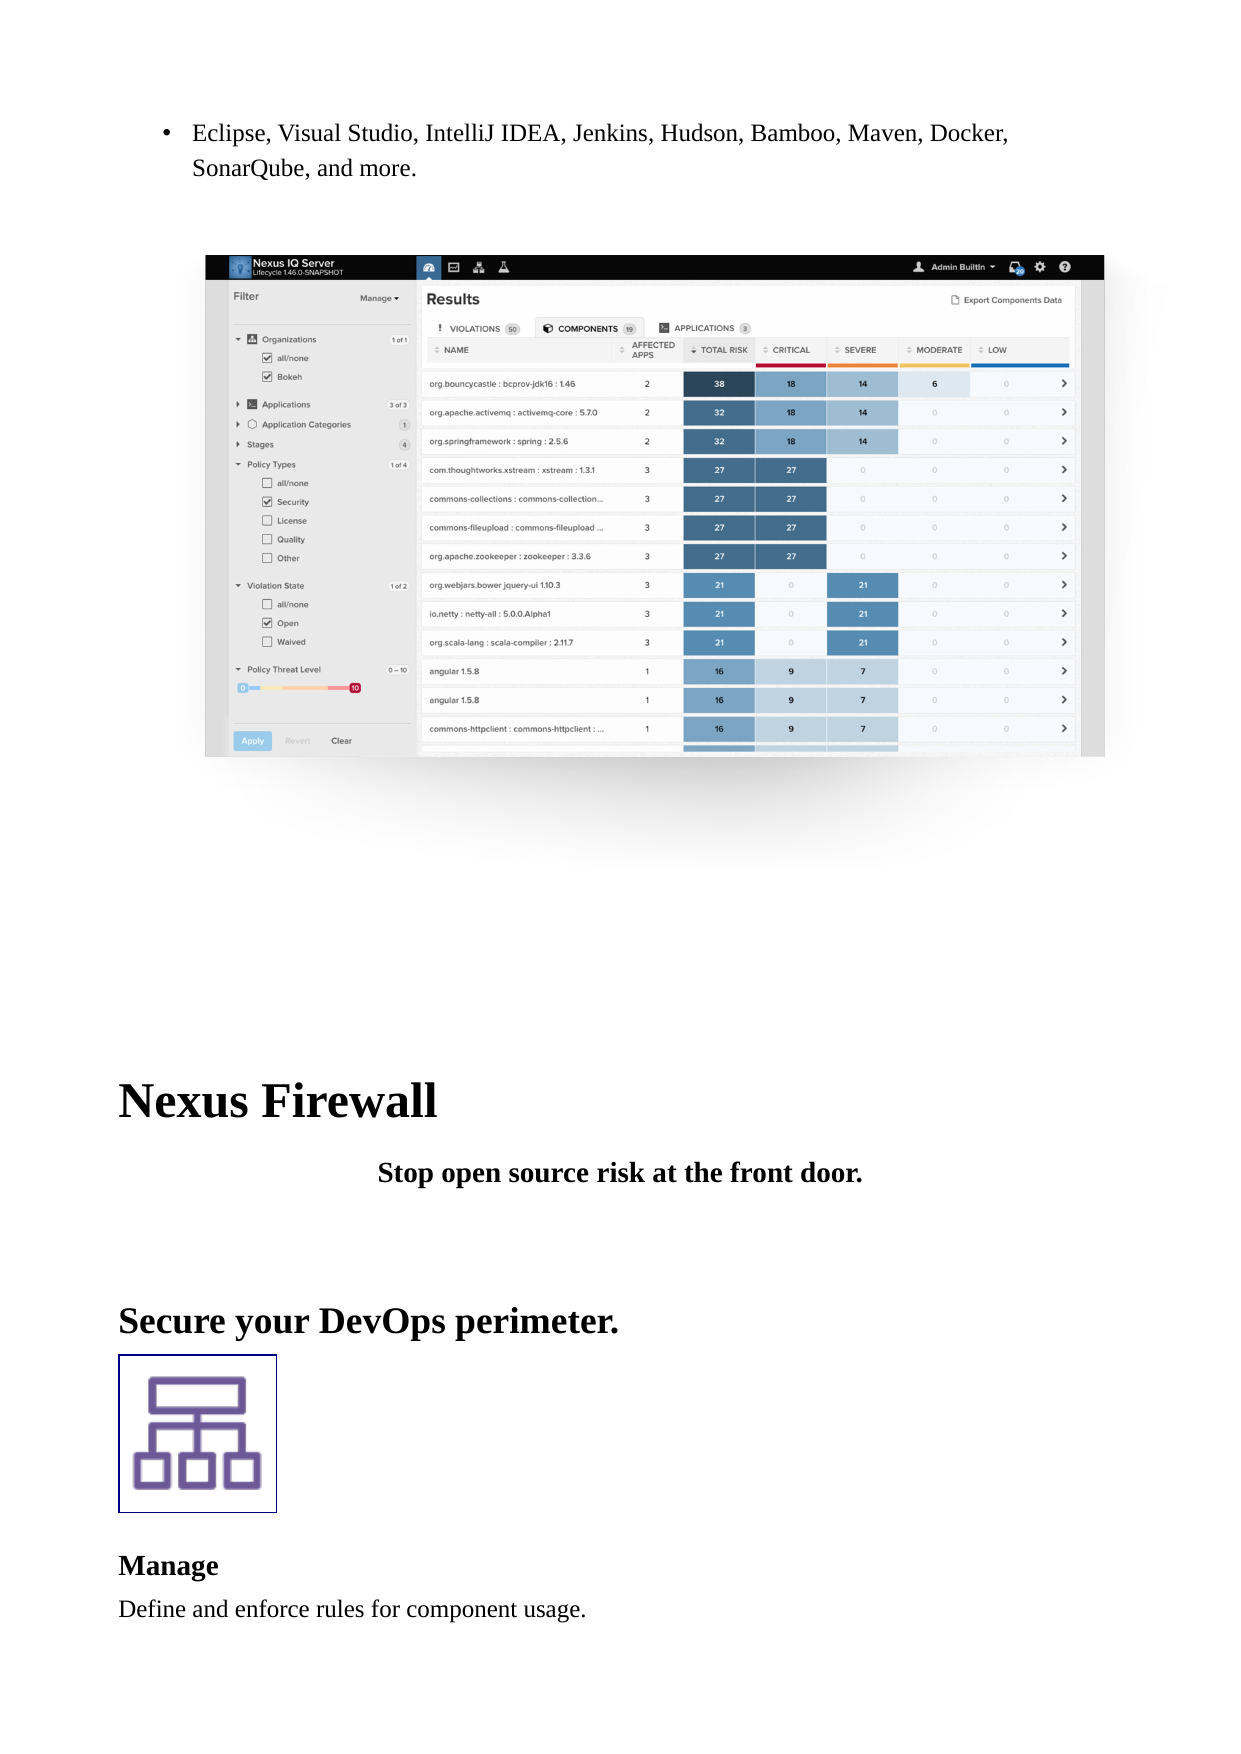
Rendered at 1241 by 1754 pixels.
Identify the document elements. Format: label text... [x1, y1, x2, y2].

list Eclipse, Visual Studio, IntelliJ IDEA, Jenkins, Hudson, Bamboo, Maven, Docker, SonarQube, and more. [162, 118, 1122, 181]
text Define and enforce rules for component usage. [118, 1594, 1122, 1623]
subtitle Stop open source risk at the front door. [118, 1155, 1122, 1188]
picture [120, 1356, 276, 1512]
subtitle Secure your DevOps perimeter. [118, 1298, 1122, 1341]
subtitle Manage [118, 1548, 1122, 1582]
picture [118, 222, 1241, 927]
subtitle Nexus Firewall [118, 1013, 1122, 1128]
